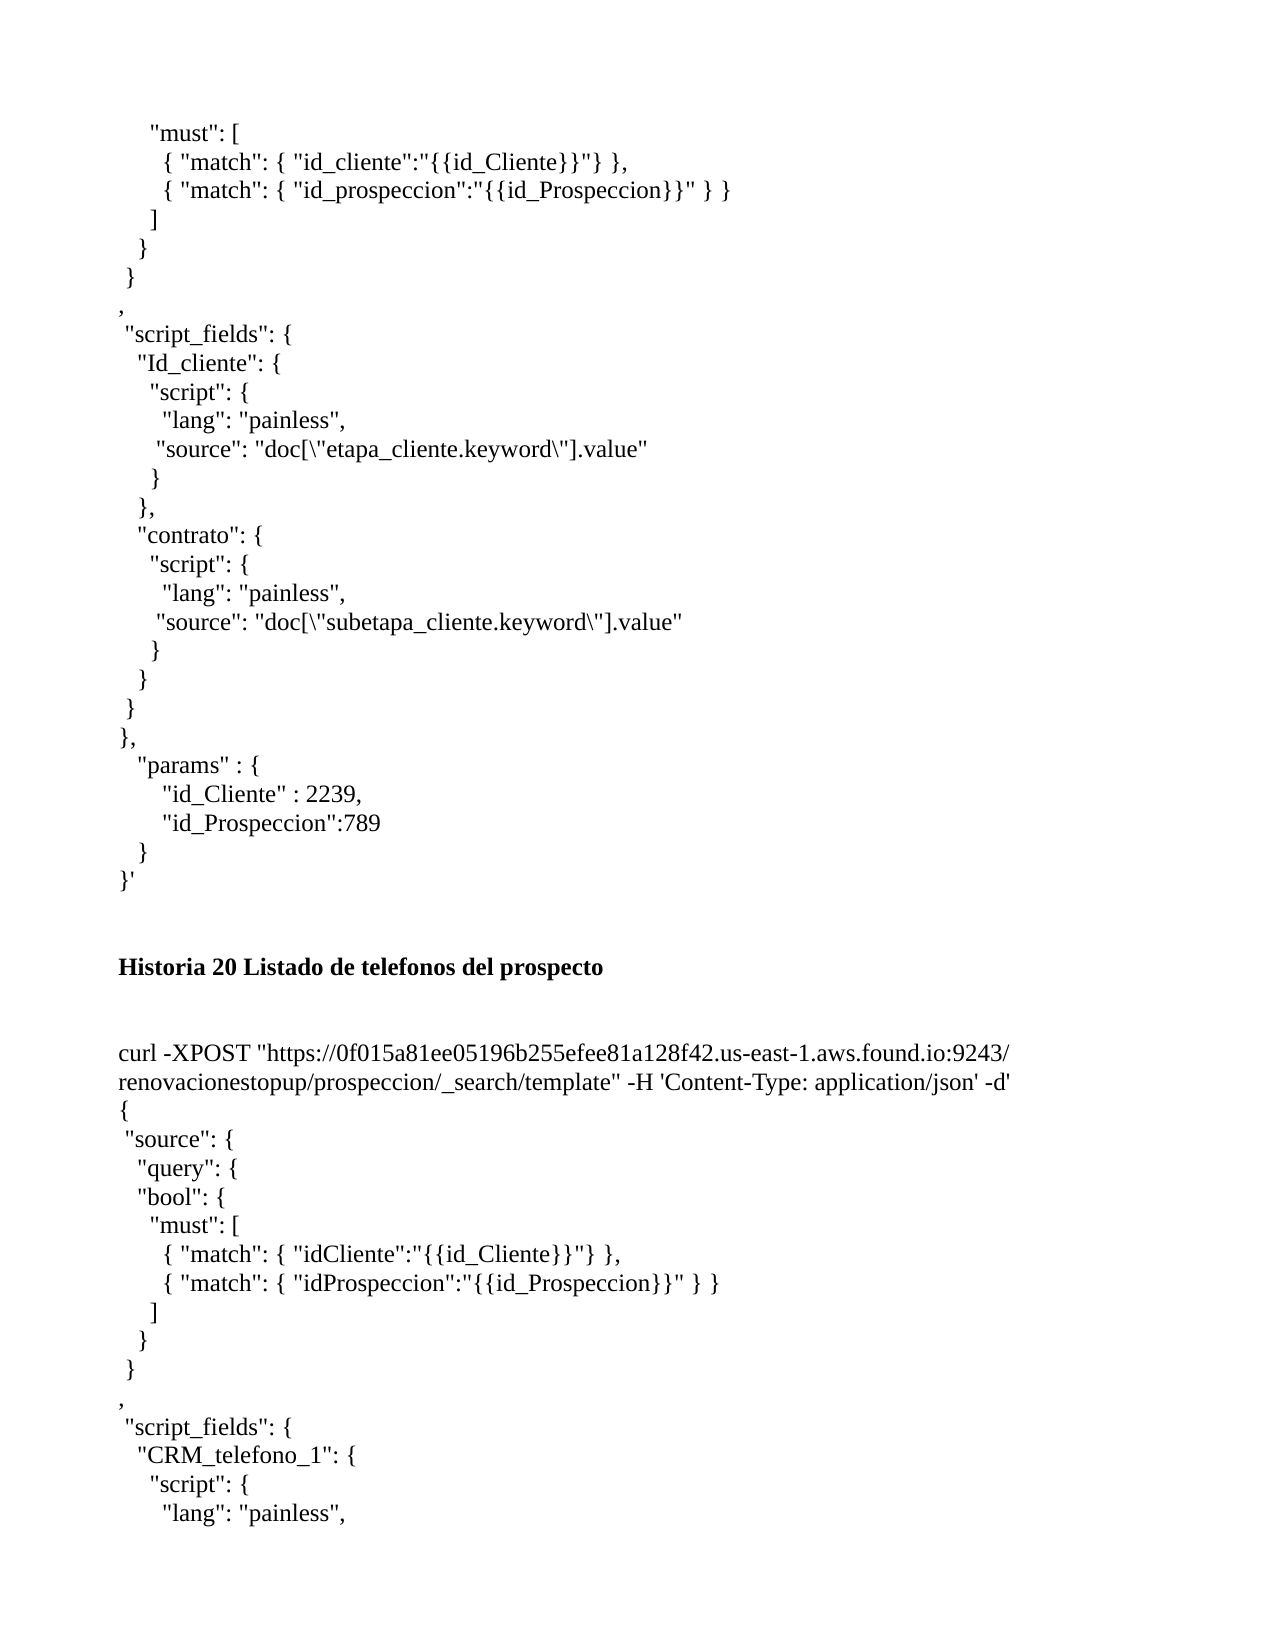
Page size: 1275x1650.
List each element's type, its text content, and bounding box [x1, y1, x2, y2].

text "lang": "painless", [118, 1498, 1157, 1527]
text }' [118, 866, 1157, 894]
text { "match": { "id_cliente":"{{id_Cliente}}"} }, [118, 147, 1157, 176]
text } [118, 1354, 1157, 1383]
text } [118, 463, 1157, 492]
text "lang": "painless", [118, 578, 1157, 607]
text , [118, 1383, 1157, 1412]
text "CRM_telefono_1": { [118, 1441, 1157, 1469]
text "must": [ [118, 1211, 1157, 1239]
text "bool": { [118, 1182, 1157, 1211]
text ] [118, 204, 1157, 233]
text "must": [ [118, 118, 1157, 147]
text "source": "doc[\"etapa_cliente.keyword\"].value" [118, 434, 1157, 463]
text Historia 20 Listado de telefonos del prospecto [118, 952, 1157, 981]
text }, [118, 722, 1157, 751]
text "id_Prospeccion":789 [118, 808, 1157, 837]
text "script_fields": { [118, 1412, 1157, 1441]
text } [118, 262, 1157, 291]
text { [118, 1096, 1157, 1124]
text "contrato": { [118, 521, 1157, 549]
text }, [118, 492, 1157, 521]
text "lang": "painless", [118, 406, 1157, 434]
text } [118, 233, 1157, 262]
text } [118, 1326, 1157, 1354]
text "script_fields": { [118, 319, 1157, 348]
text "script": { [118, 1469, 1157, 1498]
text "id_Cliente" : 2239, [118, 779, 1157, 808]
text "source": "doc[\"subetapa_cliente.keyword\"].value" [118, 607, 1157, 636]
text { "match": { "id_prospeccion":"{{id_Prospeccion}}" } } [118, 176, 1157, 204]
text } [118, 636, 1157, 664]
text "Id_cliente": { [118, 348, 1157, 377]
text "script": { [118, 377, 1157, 406]
text } [118, 693, 1157, 722]
text "source": { [118, 1124, 1157, 1153]
text "params" : { [118, 751, 1157, 779]
text curl -XPOST "https://0f015a81ee05196b255efee81a128f42.us-east-1.aws.found.io:9243/renovacionestopup/prospeccion/_search/template" -H 'Content-Type: application/json' -d' [118, 1038, 1157, 1096]
text "query": { [118, 1153, 1157, 1182]
text { "match": { "idCliente":"{{id_Cliente}}"} }, [118, 1239, 1157, 1268]
text { "match": { "idProspeccion":"{{id_Prospeccion}}" } } [118, 1268, 1157, 1297]
text } [118, 837, 1157, 866]
text ] [118, 1297, 1157, 1326]
text "script": { [118, 549, 1157, 578]
text } [118, 664, 1157, 693]
text , [118, 291, 1157, 319]
